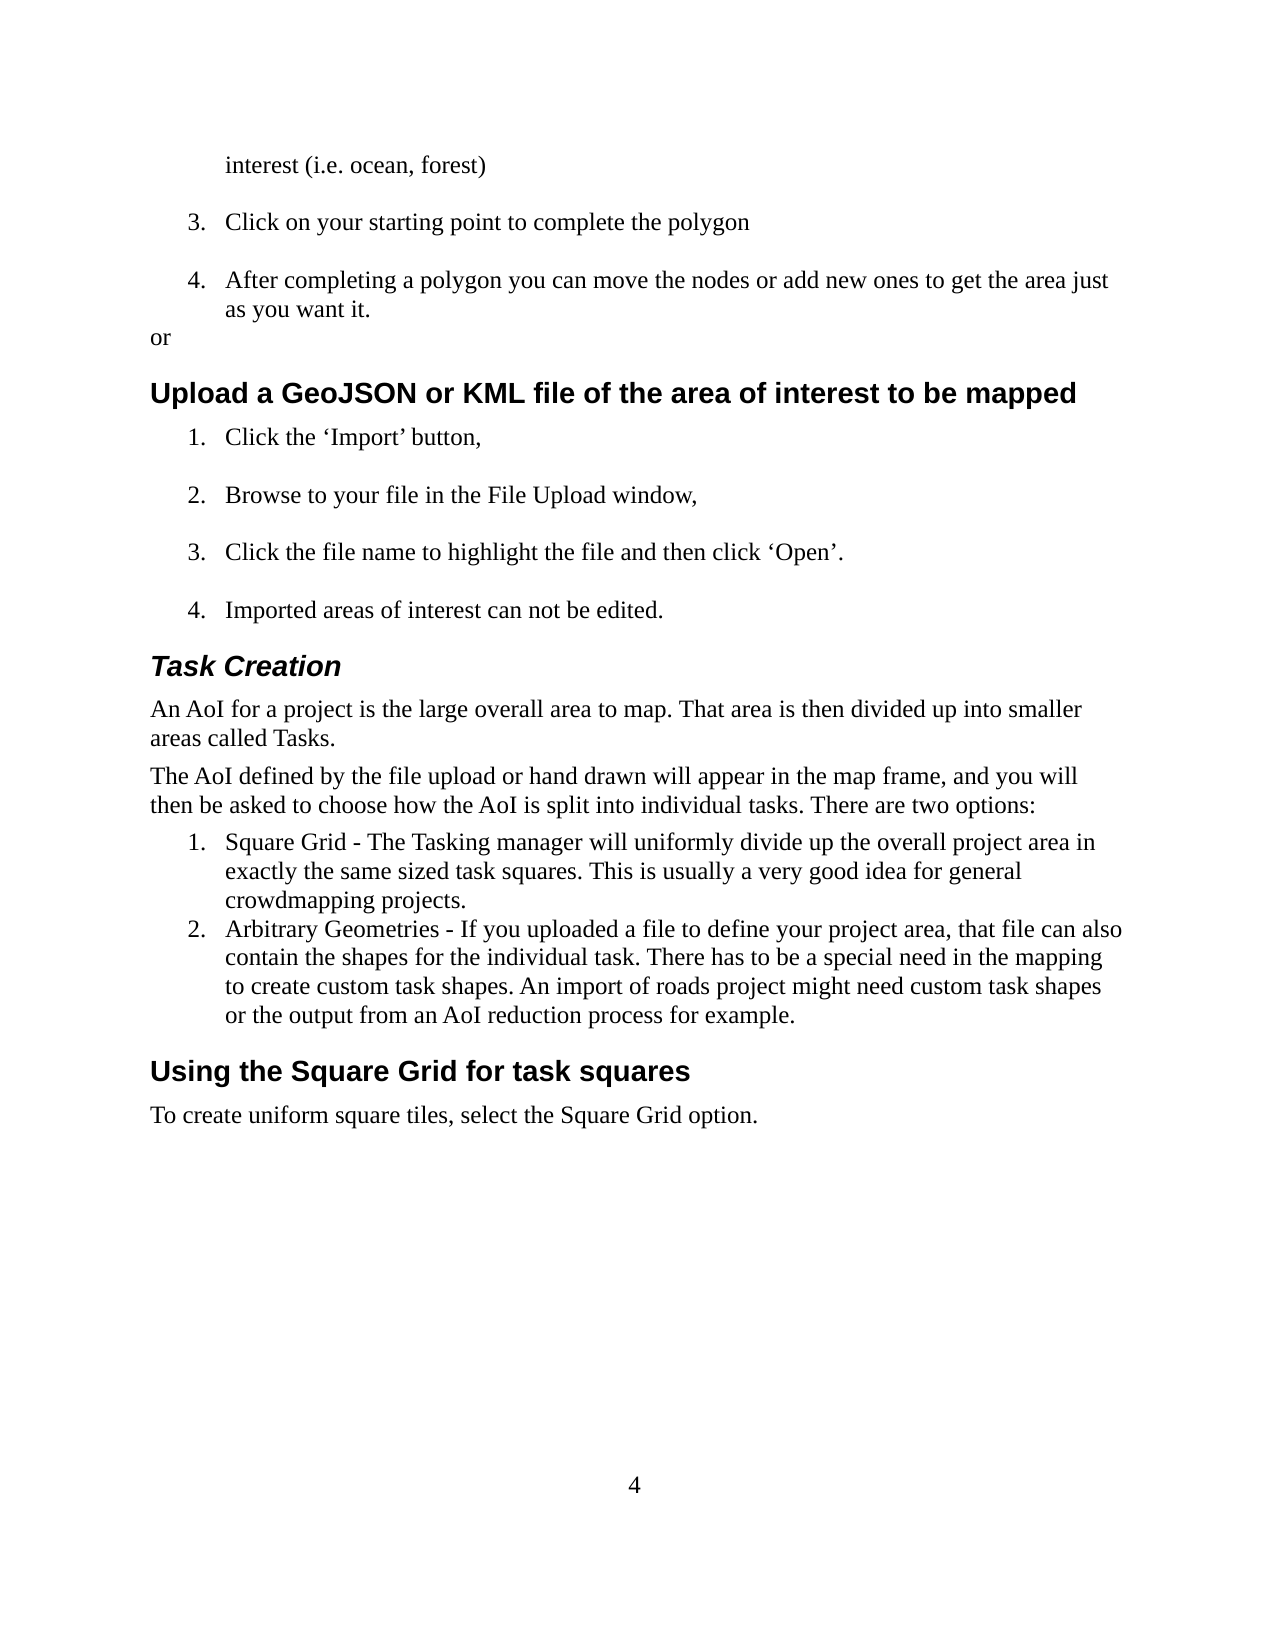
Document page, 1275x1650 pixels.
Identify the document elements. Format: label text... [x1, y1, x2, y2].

text To create uniform square tiles, select the Square Grid option. [150, 1100, 1125, 1128]
list After completing a polygon you can move the nodes or add new ones to get the area just as you want it. [187, 265, 1125, 322]
list Click the ‘Import’ button, [187, 422, 1125, 480]
text or [150, 322, 1125, 351]
subtitle Upload a GeoJSON or KML file of the area of interest to be mapped [150, 376, 1125, 410]
list Square Grid - The Tasking manager will uniformly divide up the overall project area in exactly the same sized task squares. This is usually a very good idea for general crowdmapping projects. [187, 827, 1125, 914]
subtitle Task Creation [150, 648, 1125, 682]
list Click on your starting point to complete the polygon [187, 207, 1125, 265]
list Browse to your file in the File Upload window, [187, 480, 1125, 537]
list interest (i.e. ocean, forest) [187, 150, 1125, 207]
list Click the file name to highlight the file and then click ‘Open’. [187, 537, 1125, 595]
subtitle Using the Square Grid for task squares [150, 1054, 1125, 1087]
list Arbitrary Geometries - If you uploaded a file to define your project area, that file can also contain the shapes for the individual task. There has to be a special need in the mapping to create custom task shapes. An import of roads project might need custom task shapes or the output from an AoI reduction process for example. [187, 914, 1125, 1029]
text The AoI defined by the file upload or hand drawn will appear in the map frame, and you will then be asked to choose how the AoI is split into individual tasks. There are two options: [150, 761, 1125, 818]
text An AoI for a project is the large overall area to map. That area is then divided up into smaller areas called Tasks. [150, 694, 1125, 752]
list Imported areas of interest can not be edited. [187, 595, 1125, 623]
